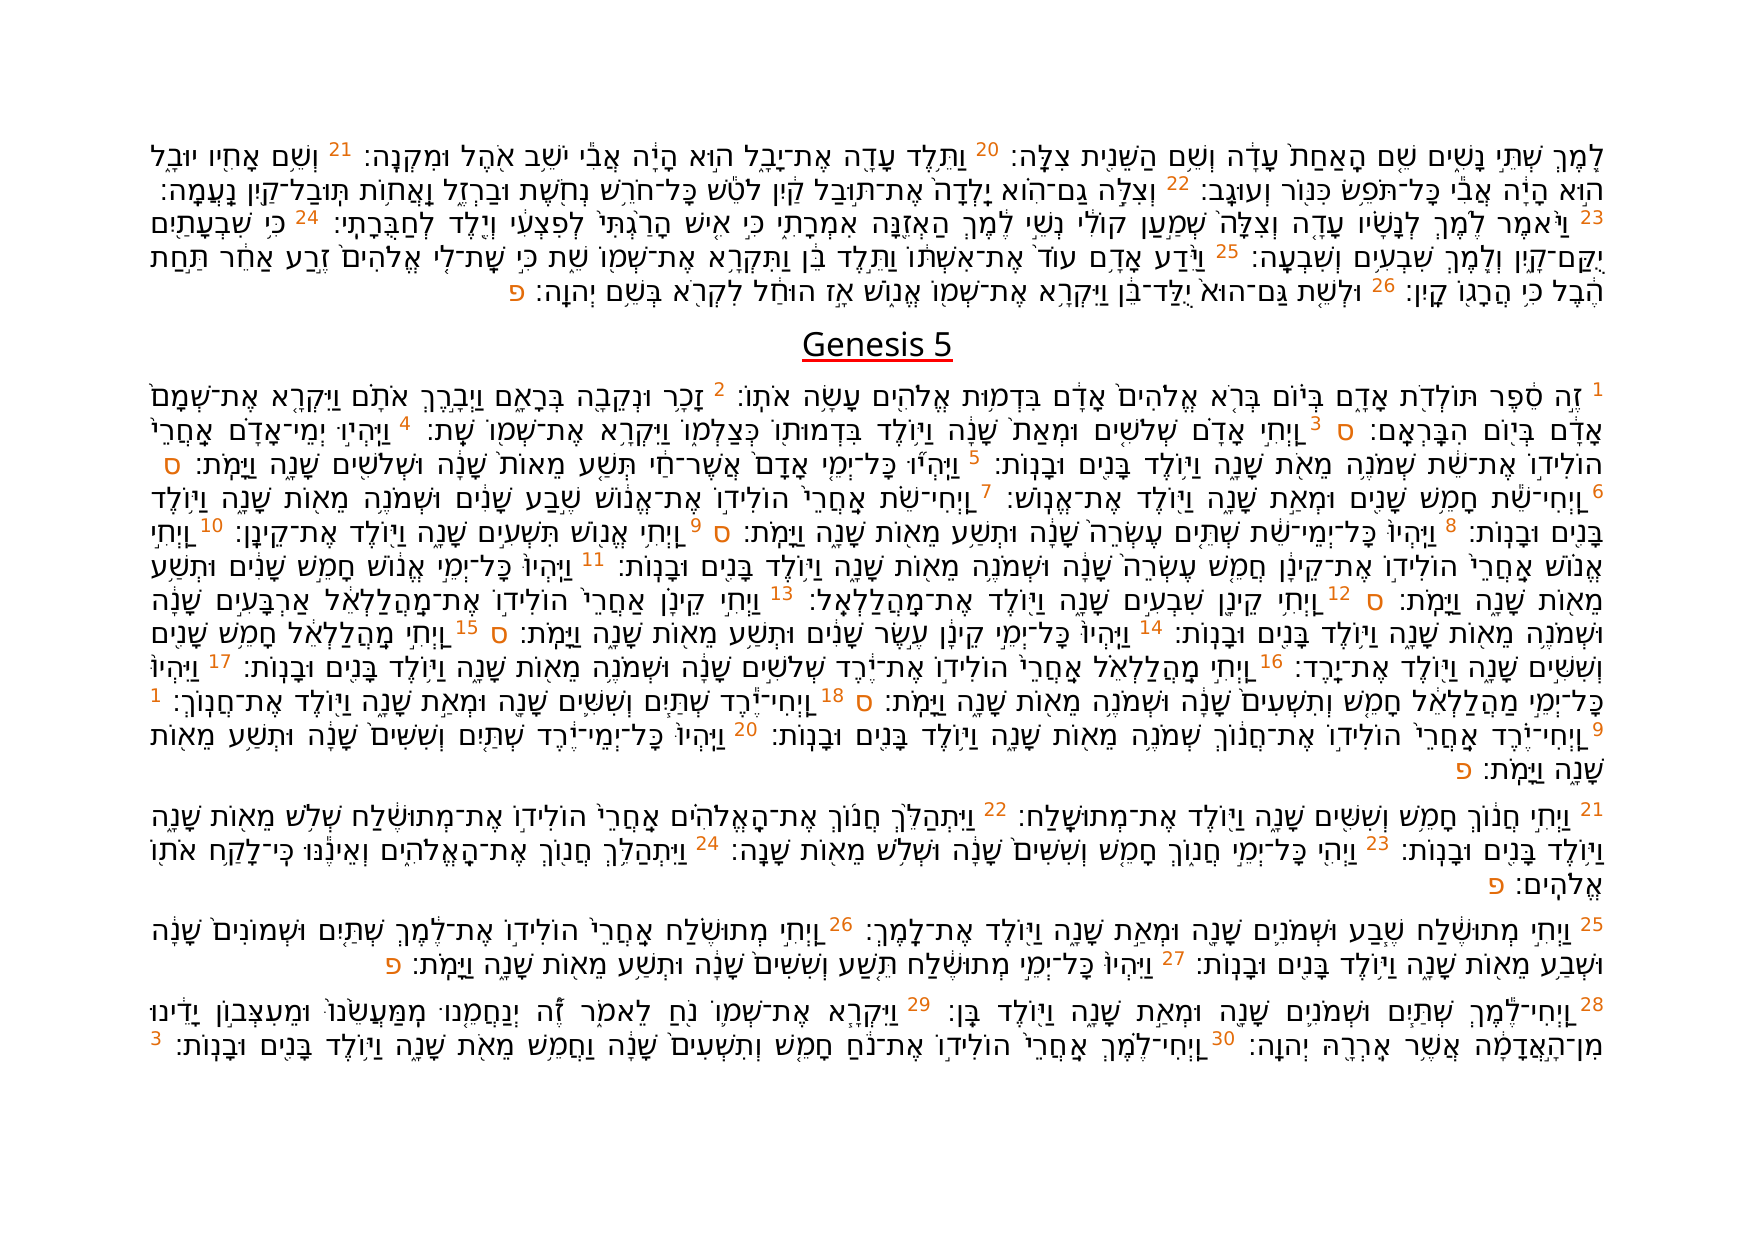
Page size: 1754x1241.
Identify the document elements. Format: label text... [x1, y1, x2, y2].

text 1 וְהָ֣אָדָ֔ם יָדַ֖ע אֶת־חַוָּ֣ה אִשְׁתּ֑וֹ וַתַּ֙הַר֙ וַתֵּ֣לֶד אֶת־קַ֔יִן וַתֹּ֕אמֶר קָנִ֥יתִי אִ֖ישׁ אֶת־יְהוָֽה׃ 2 וַתֹּ֣סֶף לָלֶ֔דֶת אֶת־אָחִ֖יו אֶת־הָ֑בֶל וַֽיְהִי־הֶ֙בֶל֙ רֹ֣עֵה צֹ֔אן וְקַ֕יִן הָיָ֖ה עֹבֵ֥ד אֲדָמָֽה׃ ‬‬‬3 וֽ͏ַיְהִ֖י מִקֵּ֣ץ יָמִ֑ים וַיָּבֵ֨א קַ֜יִן מִפְּרִ֧י הֽ͏ָאֲדָמָ֛ה מִנְחָ֖ה לַֽיהוָֽה׃ ‬‬‬4 וְהֶ֨בֶל הֵבִ֥יא גַם־ה֛וּא מִבְּכֹר֥וֹת צֹאנ֖וֹ וּמֵֽחֶלְבֵהֶ֑ן וַיִּ֣שַׁע יְהוָ֔ה אֶל־הֶ֖בֶל וְאֶל־מִנְחָתֽוֹ׃ ‬‬‬5 וְאֶל־קַ֥יִן וְאֶל־מִנְחָת֖וֹ לֹ֣א שָׁעָ֑ה וַיִּ֤חַר לְקַ֙יִן֙ מְאֹ֔ד וַֽיִּפְּל֖וּ פָּנָֽיו׃ ‬‬‬6 וַיֹּ֥אמֶר יְהוָ֖ה אֶל־קָ֑יִן לָ֚מָּה חָ֣רָה לָ֔ךְ וְלָ֖מָּה נָפְל֥וּ פָנֶֽיךָ׃ ‬‬‬7 הֲל֤וֹא אִם־תֵּיטִיב֙ שְׂאֵ֔ת וְאִם֙ לֹ֣א תֵיטִ֔יב לַפֶּ֖תַח חַטָּ֣את רֹבֵ֑ץ וְאֵלֶ֙יךָ֙ תְּשׁ֣וּקָת֔וֹ וְאַתָּ֖ה תִּמְשָׁל־בּֽוֹ׃ ‬‬‬8 וַיֹּ֥אמֶר קַ֖יִן אֶל־הֶ֣בֶל אָחִ֑יו וֽ͏ַיְהִי֙ בִּהְיוֹתָ֣ם בַּשָּׂדֶ֔ה וַיָּ֥קָם קַ֛יִן אֶל־הֶ֥בֶל אָחִ֖יו וַיַּהַרְגֵֽהוּ׃ ‬‬‬9 וַיֹּ֤אמֶר יְהוָה֙ אֶל־קַ֔יִן אֵ֖י הֶ֣בֶל אָחִ֑יךָ וַיֹּ֙אמֶר֙ לֹ֣א יָדַ֔עְתִּי הֲשֹׁמֵ֥ר אָחִ֖י אָנֹֽכִי׃ ‬‬‬10 וַיֹּ֖אמֶר מֶ֣ה עָשִׂ֑יתָ ק֚וֹל דְּמֵ֣י אָחִ֔יךָ צֹעֲקִ֥ים אֵלַ֖י מִן־הָֽאֲדָמָֽה׃ ‬‬‬11 וְעַתָּ֖ה אָר֣וּר אָ֑תָּה מִן־הָֽאֲדָמָה֙ אֲשֶׁ֣ר פָּצְתָ֣ה אֶת־פִּ֔יהָ לָקַ֛חַת אֶת־דְּמֵ֥י אָחִ֖יךָ מִיָּדֶֽךָ׃ ‬‬‬12 כִּ֤י תַֽעֲבֹד֙ אֶת־הָ֣אֲדָמָ֔ה לֹֽא־תֹסֵ֥ף תֵּת־כֹּחָ֖הּ לָ֑ךְ נָ֥ע וָנָ֖ד תִּֽהְיֶ֥ה בָאָֽרֶץ׃ ‬‬‬13 וַיֹּ֥אמֶר קַ֖יִן אֶל־יְהוָ֑ה גָּד֥וֹל עֲוֺנִ֖י מִנְּשֹֽׂא׃ ‬‬‬14 הֵן֩ גֵּרַ֨שְׁתָּ אֹתִ֜י הַיּ֗וֹם מֵעַל֙ פְּנֵ֣י הֽ͏ָאֲדָמָ֔ה וּמִפָּנֶ֖יךָ אֶסָּתֵ֑ר וְהָיִ֜יתִי נָ֤ע וָנָד֙ בָּאָ֔רֶץ וְהָיָ֥ה כָל־מֹצְאִ֖י יֽ͏ַהַרְגֵֽנִי׃ ‬‬‬15 וַיֹּ֧אמֶר ל֣וֹ יְהוָ֗ה לָכֵן֙ כָּל־הֹרֵ֣ג קַ֔יִן שִׁבְעָתַ֖יִם יֻקָּ֑ם וַיָּ֨שֶׂם יְהוָ֤ה לְקַ֙יִן֙ א֔וֹת לְבִלְתִּ֥י הַכּוֹת־אֹת֖וֹ כָּל־מֹצְאֽוֹ׃ ‬‬‬16 וַיֵּ֥צֵא קַ֖יִן מִלִּפְנֵ֣י יְהוָ֑ה וַיֵּ֥שֶׁב בְּאֶֽרֶץ־נ֖וֹד קִדְמַת־עֵֽדֶן׃ ‬‬‬17 וַיֵּ֤דַע קַ֙יִן֙ אֶת־אִשְׁתּ֔וֹ וַתַּ֖הַר וַתֵּ֣לֶד אֶת־חֲנ֑וֹךְ וַֽיְהִי֙ בֹּ֣נֶה עִ֔יר וַיִּקְרָא֙ שֵׁ֣ם הָעִ֔יר כְּשֵׁ֖ם בְּנ֥וֹ חֲנֽוֹךְ׃ ‬‬‬18 וַיִּוָּלֵ֤ד לַֽחֲנוֹךְ֙ אֶת־עִירָ֔ד וְעִירָ֕ד יָלַ֖ד אֶת־מְחֽוּיָאֵ֑ל וּמְחִיּיָאֵ֗ל יָלַד֙ אֶת־מְת֣וּשָׁאֵ֔ל וּמְתוּשָׁאֵ֖ל יָלַ֥ד אֶת־לָֽמֶךְ׃ ‬‬‬19 וַיִּֽקַּֽח־ל֥וֹ לֶ֖מֶךְ שְׁתֵּ֣י נָשִׁ֑ים שֵׁ֤ם הָֽאַחַת֙ עָדָ֔ה וְשֵׁ֥ם הַשֵּׁנִ֖ית צִלָּֽה׃ ‬‬‬20 וַתֵּ֥לֶד עָדָ֖ה אֶת־יָבָ֑ל ה֣וּא הָיָ֔ה אֲבִ֕י יֹשֵׁ֥ב אֹ֖הֶל וּמִקְנֶֽה׃ ‬‬‬21 וְשֵׁ֥ם אָחִ֖יו יוּבָ֑ל ה֣וּא הָיָ֔ה אֲבִ֕י כָּל־תֹּפֵ֥שׂ כִּנּ֖וֹר וְעוּגָֽב׃ ‬‬‬22 וְצִלָּ֣ה גַם־הִ֗וא יָֽלְדָה֙ אֶת־תּ֣וּבַל קַ֔יִן לֹטֵ֕שׁ כָּל־חֹרֵ֥שׁ נְחֹ֖שֶׁת וּבַרְזֶ֑ל וַֽאֲח֥וֹת תּֽוּבַל־קַ֖יִן נַֽעֲמָֽה׃ ‬‬‬23 וַיֹּ֨אמֶר לֶ֜מֶךְ לְנָשָׁ֗יו עָדָ֤ה וְצִלָּה֙ שְׁמַ֣עַן קוֹלִ֔י נְשֵׁ֣י לֶ֔מֶךְ הַאְזֵ֖נָּה אִמְרָתִ֑י כִּ֣י אִ֤ישׁ הָרַ֙גְתִּי֙ לְפִצְעִ֔י וְיֶ֖לֶד לְחַבֻּרָתִֽי׃ ‬‬‬24 כִּ֥י שִׁבְעָתַ֖יִם יֻקַּם־קָ֑יִן וְלֶ֖מֶךְ שִׁבְעִ֥ים וְשִׁבְעָֽה׃ ‬‬‬25 וַיֵּ֨דַע אָדָ֥ם עוֹד֙ אֶת־אִשְׁתּ֔וֹ וַתֵּ֣לֶד בֵּ֔ן וַתִּקְרָ֥א אֶת־שְׁמ֖וֹ שֵׁ֑ת כִּ֣י שָֽׁת־לִ֤י אֱלֹהִים֙ זֶ֣רַע אַחֵ֔ר תַּ֣חַת הֶ֔בֶל כִּ֥י הֲרָג֖וֹ קָֽיִן׃ ‬‬‬26 וּלְשֵׁ֤ת גַּם־הוּא֙ יֻלַּד־בֵּ֔ן וַיִּקְרָ֥א אֶת־שְׁמ֖וֹ אֱנ֑וֹשׁ אָ֣ז הוּחַ֔ל לִקְרֹ֖א בְּשֵׁ֥ם יְהוָֽה׃ פ ‬‬‬‬‬‬‬‬‬‬‬‬‬‬‬‬‬‬‬‬‬‬‬‬‬‬‬‬ [150, 139, 1604, 309]
text 28 וֽ͏ַיְחִי־לֶ֕מֶךְ שְׁתַּ֧יִם וּשְׁמֹנִ֛ים שָׁנָ֖ה וּמְאַ֣ת שָׁנָ֑ה וַיּ֖וֹלֶד בֵּֽן׃ ‬‬‬29 וַיִּקְרָ֧א אֶת־שְׁמ֛וֹ נֹ֖חַ לֵאמֹ֑ר זֶ֞֠ה יְנַחֲמֵ֤נוּ מִֽמַּעֲשֵׂ֙נוּ֙ וּמֵעִצְּב֣וֹן יָדֵ֔ינוּ מִן־הָ֣אֲדָמָ֔ה אֲשֶׁ֥ר אֽ͏ֵרְרָ֖הּ יְהוָֽה׃ ‬‬‬‬30 וֽ͏ַיְחִי־לֶ֗מֶךְ אֽ͏ַחֲרֵי֙ הוֹלִיד֣וֹ אֶת־נֹ֔חַ חָמֵ֤שׁ וְתִשְׁעִים֙ שָׁנָ֔ה וַחֲמֵ֥שׁ מֵאֹ֖ת שָׁנָ֑ה וַיּ֥וֹלֶד בָּנִ֖ים וּבָנֽוֹת׃ ‬‬‬31 וֽ͏ַיְהִי֙ כָּל־יְמֵי־לֶ֔מֶךְ שֶׁ֤בַע וְשִׁבְעִים֙ שָׁנָ֔ה וּשְׁבַ֥ע מֵא֖וֹת שָׁנָ֑ה וַיָּמֹֽת׃ ס ‬‬‬32 וֽ͏ַיְהִי־נֹ֕חַ בֶּן־חֲמֵ֥שׁ מֵא֖וֹת שָׁנָ֑ה וַיּ֣וֹלֶד נֹ֔חַ אֶת־שֵׁ֖ם אֶת־חָ֥ם וְאֶת־יָֽפֶת׃ ‬‬‬‬‬‬‬‬ [150, 994, 1604, 1062]
text 21 וַיְחִ֣י חֲנ֔וֹךְ חָמֵ֥שׁ וְשִׁשִּׁ֖ים שָׁנָ֑ה וַיּ֖וֹלֶד אֶת־מְתוּשָֽׁלַח׃ ‬‬‬22 וַיִּתְהַלֵּ֨ךְ חֲנ֜וֹךְ אֶת־הֽ͏ָאֱלֹהִ֗ים אֽ͏ַחֲרֵי֙ הוֹלִיד֣וֹ אֶת־מְתוּשֶׁ֔לַח שְׁלֹ֥שׁ מֵא֖וֹת שָׁנָ֑ה וַיּ֥וֹלֶד בָּנִ֖ים וּבָנֽוֹת׃ ‬‬‬23 וַיְהִ֖י כָּל־יְמֵ֣י חֲנ֑וֹךְ חָמֵ֤שׁ וְשִׁשִּׁים֙ שָׁנָ֔ה וּשְׁלֹ֥שׁ מֵא֖וֹת שָׁנָֽה׃ ‬‬‬24 וַיִּתְהַלֵּ֥ךְ חֲנ֖וֹךְ אֶת־הֽ͏ָאֱלֹהִ֑ים וְאֵינֶ֕נּוּ כִּֽי־לָקַ֥ח אֹת֖וֹ אֱלֹהִֽים׃ פ ‬‬‬‬‬‬‬ [150, 799, 1604, 901]
text 1 זֶ֣ה סֵ֔פֶר תּוֹלְדֹ֖ת אָדָ֑ם בְּי֗וֹם בְּרֹ֤א אֱלֹהִים֙ אָדָ֔ם בִּדְמ֥וּת אֱלֹהִ֖ים עָשָׂ֥ה אֹתֽוֹ׃ 2 זָכָ֥ר וּנְקֵבָ֖ה בְּרָאָ֑ם וַיְבָ֣רֶךְ אֹתָ֗ם וַיִּקְרָ֤א אֶת־שְׁמָם֙ אָדָ֔ם בְּי֖וֹם הִבָּֽרְאָֽם׃ ס ‬‬‬3 וֽ͏ַיְחִ֣י אָדָ֗ם שְׁלֹשִׁ֤ים וּמְאַת֙ שָׁנָ֔ה וַיּ֥וֹלֶד בִּדְמוּת֖וֹ כְּצַלְמ֑וֹ וַיִּקְרָ֥א אֶת־שְׁמ֖וֹ שֵֽׁת׃ ‬‬‬4 וַיִּֽהְי֣וּ יְמֵי־אָדָ֗ם אֽ͏ַחֲרֵי֙ הוֹלִיד֣וֹ אֶת־שֵׁ֔ת שְׁמֹנֶ֥ה מֵאֹ֖ת שָׁנָ֑ה וַיּ֥וֹלֶד בָּנִ֖ים וּבָנֽוֹת׃ ‬‬‬5 וַיִּֽהְי֞וּ כָּל־יְמֵ֤י אָדָם֙ אֲשֶׁר־חַ֔י תְּשַׁ֤ע מֵאוֹת֙ שָׁנָ֔ה וּשְׁלֹשִׁ֖ים שָׁנָ֑ה וַיָּמֹֽת׃ ס ‬‬‬6 וֽ͏ַיְחִי־שֵׁ֕ת חָמֵ֥שׁ שָׁנִ֖ים וּמְאַ֣ת שָׁנָ֑ה וַיּ֖וֹלֶד אֶת־אֱנֽוֹשׁ׃ ‬‬‬7 וֽ͏ַיְחִי־שֵׁ֗ת אֽ͏ַחֲרֵי֙ הוֹלִיד֣וֹ אֶת־אֱנ֔וֹשׁ שֶׁ֣בַע שָׁנִ֔ים וּשְׁמֹנֶ֥ה מֵא֖וֹת שָׁנָ֑ה וַיּ֥וֹלֶד בָּנִ֖ים וּבָנֽוֹת׃ ‬‬‬8 וַיִּֽהְיוּ֙ כָּל־יְמֵי־שֵׁ֔ת שְׁתֵּ֤ים עֶשְׂרֵה֙ שָׁנָ֔ה וּתְשַׁ֥ע מֵא֖וֹת שָׁנָ֑ה וַיָּמֹֽת׃ ס ‬‬‬9 וֽ͏ַיְחִ֥י אֱנ֖וֹשׁ תִּשְׁעִ֣ים שָׁנָ֑ה וַיּ֖וֹלֶד אֶת־קֵינָֽן׃ ‬‬‬10 וֽ͏ַיְחִ֣י אֱנ֗וֹשׁ אֽ͏ַחֲרֵי֙ הוֹלִיד֣וֹ אֶת־קֵינָ֔ן חֲמֵ֤שׁ עֶשְׂרֵה֙ שָׁנָ֔ה וּשְׁמֹנֶ֥ה מֵא֖וֹת שָׁנָ֑ה וַיּ֥וֹלֶד בָּנִ֖ים וּבָנֽוֹת׃ ‬‬‬11 וַיִּֽהְיוּ֙ כָּל־יְמֵ֣י אֱנ֔וֹשׁ חָמֵ֣שׁ שָׁנִ֔ים וּתְשַׁ֥ע מֵא֖וֹת שָׁנָ֑ה וַיָּמֹֽת׃ ס ‬‬‬12 וֽ͏ַיְחִ֥י קֵינָ֖ן שִׁבְעִ֣ים שָׁנָ֑ה וַיּ֖וֹלֶד אֶת־מֽ͏ַהֲלַלְאֵֽל׃ ‬‬‬13 וַיְחִ֣י קֵינָ֗ן אַחֲרֵי֙ הוֹלִיד֣וֹ אֶת־מֽ͏ַהֲלַלְאֵ֔ל אַרְבָּעִ֣ים שָׁנָ֔ה וּשְׁמֹנֶ֥ה מֵא֖וֹת שָׁנָ֑ה וַיּ֥וֹלֶד בָּנִ֖ים וּבָנֽוֹת׃ ‬‬‬14 וַיִּֽהְיוּ֙ כָּל־יְמֵ֣י קֵינָ֔ן עֶ֣שֶׂר שָׁנִ֔ים וּתְשַׁ֥ע מֵא֖וֹת שָׁנָ֑ה וַיָּמֹֽת׃ ס ‬‬‬15 וֽ͏ַיְחִ֣י מֽ͏ַהֲלַלְאֵ֔ל חָמֵ֥שׁ שָׁנִ֖ים וְשִׁשִּׁ֣ים שָׁנָ֑ה וַיּ֖וֹלֶד אֶת־יָֽרֶד׃ ‬‬‬16 וֽ͏ַיְחִ֣י מֽ͏ַהֲלַלְאֵ֗ל אֽ͏ַחֲרֵי֙ הוֹלִיד֣וֹ אֶת־יֶ֔רֶד שְׁלֹשִׁ֣ים שָׁנָ֔ה וּשְׁמֹנֶ֥ה מֵא֖וֹת שָׁנָ֑ה וַיּ֥וֹלֶד בָּנִ֖ים וּבָנֽוֹת׃ ‬‬‬17 וַיִּהְיוּ֙ כָּל־יְמֵ֣י מַהֲלַלְאֵ֔ל חָמֵ֤שׁ וְתִשְׁעִים֙ שָׁנָ֔ה וּשְׁמֹנֶ֥ה מֵא֖וֹת שָׁנָ֑ה וַיָּמֹֽת׃ ס ‬‬‬18 וֽ͏ַיְחִי־יֶ֕רֶד שְׁתַּ֧יִם וְשִׁשִּׁ֛ים שָׁנָ֖ה וּמְאַ֣ת שָׁנָ֑ה וַיּ֖וֹלֶד אֶת־חֲנֽוֹךְ׃ ‬‬‬19 וֽ͏ַיְחִי־יֶ֗רֶד אֽ͏ַחֲרֵי֙ הוֹלִיד֣וֹ אֶת־חֲנ֔וֹךְ שְׁמֹנֶ֥ה מֵא֖וֹת שָׁנָ֑ה וַיּ֥וֹלֶד בָּנִ֖ים וּבָנֽוֹת׃ ‬‬‬20 וַיִּֽהְיוּ֙ כָּל־יְמֵי־יֶ֔רֶד שְׁתַּ֤יִם וְשִׁשִּׁים֙ שָׁנָ֔ה וּתְשַׁ֥ע מֵא֖וֹת שָׁנָ֑ה וַיָּמֹֽת׃ פ ‬‬‬‬‬‬‬‬‬‬‬‬‬‬‬‬‬‬‬‬‬‬ [150, 379, 1604, 787]
text Genesis 5 [150, 321, 1604, 367]
text 25 וַיְחִ֣י מְתוּשֶׁ֔לַח שֶׁ֧בַע וּשְׁמֹנִ֛ים שָׁנָ֖ה וּמְאַ֣ת שָׁנָ֑ה וַיּ֖וֹלֶד אֶת־לָֽמֶךְ׃ ‬‬‬26 וֽ͏ַיְחִ֣י מְתוּשֶׁ֗לַח אֽ͏ַחֲרֵי֙ הוֹלִיד֣וֹ אֶת־לֶ֔מֶךְ שְׁתַּ֤יִם וּשְׁמוֹנִים֙ שָׁנָ֔ה וּשְׁבַ֥ע מֵא֖וֹת שָׁנָ֑ה וַיּ֥וֹלֶד בָּנִ֖ים וּבָנֽוֹת׃ ‬‬‬27 וַיִּהְיוּ֙ כָּל־יְמֵ֣י מְתוּשֶׁ֔לַח תֵּ֤שַׁע וְשִׁשִּׁים֙ שָׁנָ֔ה וּתְשַׁ֥ע מֵא֖וֹת שָׁנָ֑ה וַיָּמֹֽת׃ פ ‬‬‬‬‬‬ [150, 913, 1604, 981]
